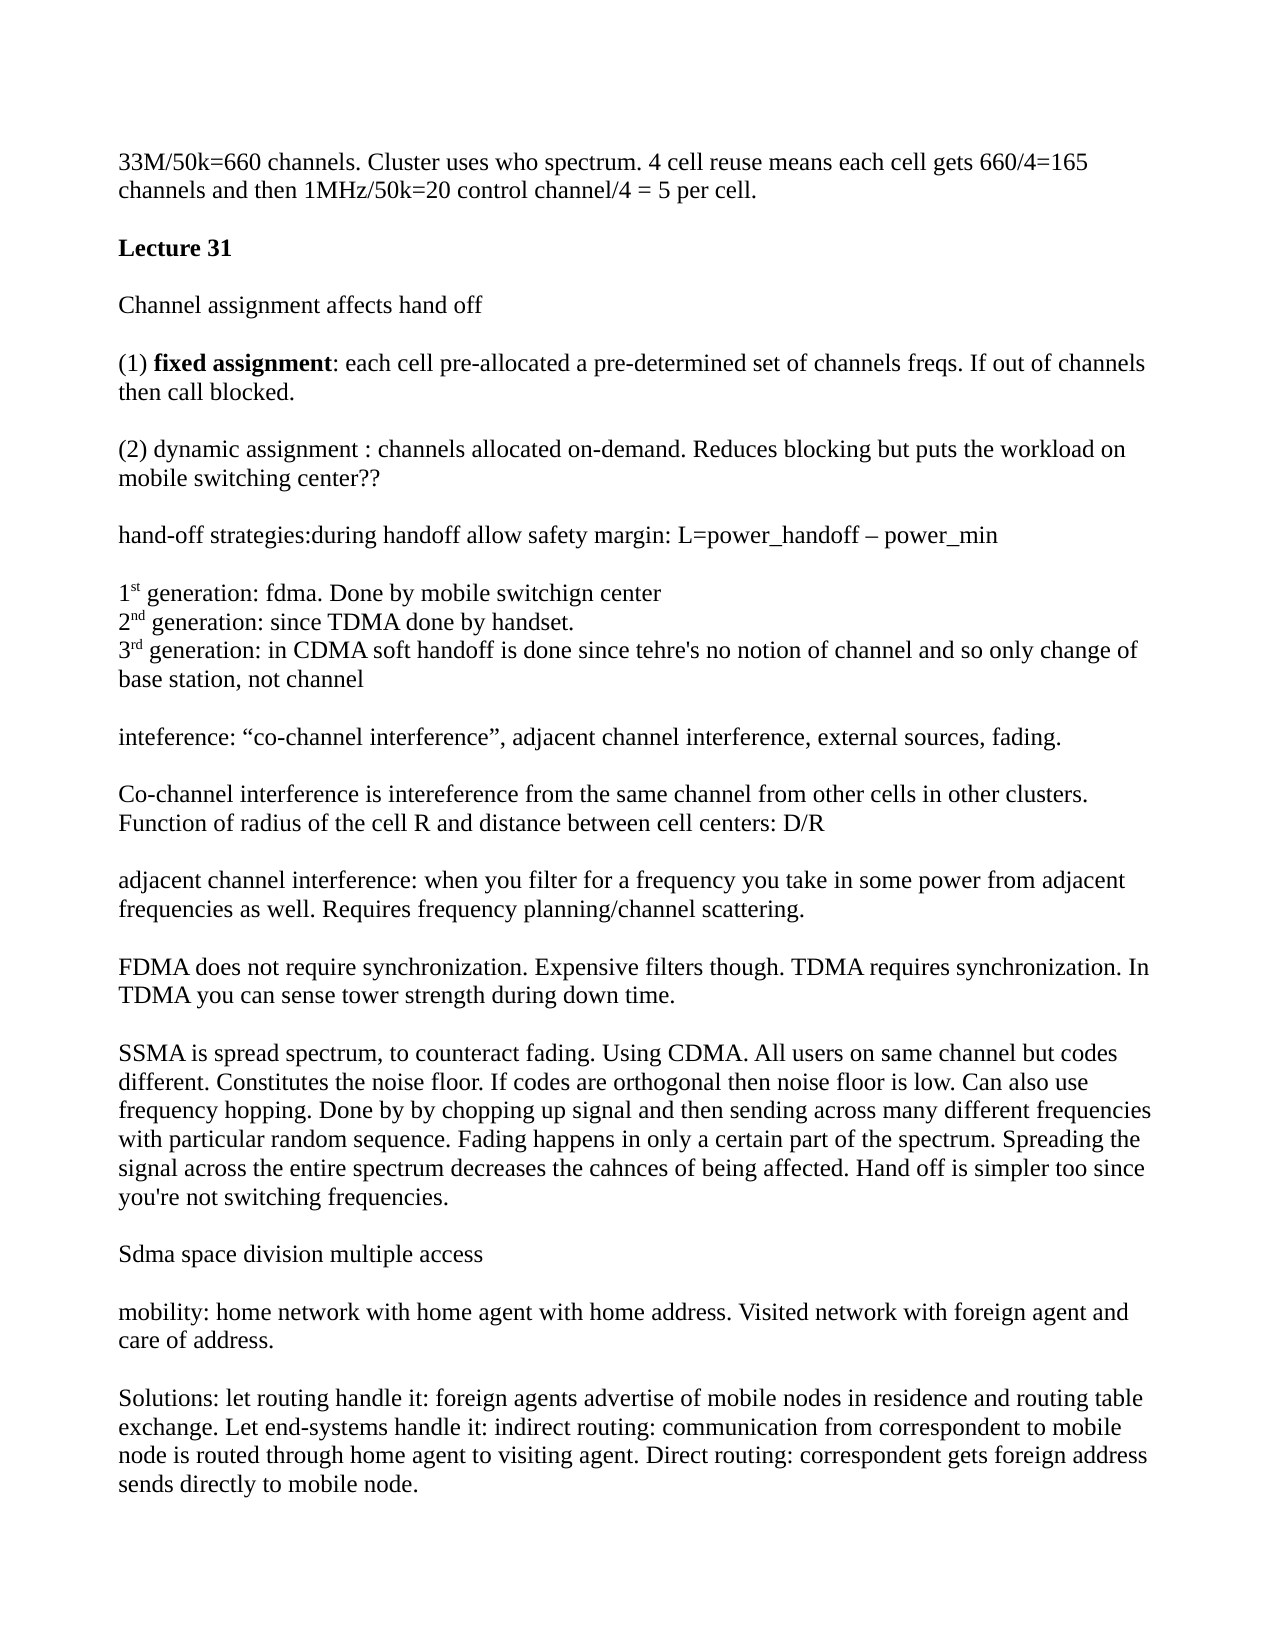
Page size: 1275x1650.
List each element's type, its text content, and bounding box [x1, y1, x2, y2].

text inteference: “co-channel interference”, adjacent channel interference, external sources, fading. [118, 722, 1157, 751]
text Lecture 31 [118, 233, 1157, 262]
text Solutions: let routing handle it: foreign agents advertise of mobile nodes in residence and routing table exchange. Let end-systems handle it: indirect routing: communication from correspondent to mobile node is routed through home agent to visiting agent. Direct routing: correspondent gets foreign address sends directly to mobile node. [118, 1383, 1157, 1498]
text hand-off strategies:during handoff allow safety margin: L=power_handoff – power_min [118, 521, 1157, 549]
text (1) fixed assignment: each cell pre-allocated a pre-determined set of channels freqs. If out of channels then call blocked. [118, 348, 1157, 406]
text mobility: home network with home agent with home address. Visited network with foreign agent and care of address. [118, 1297, 1157, 1354]
text 2nd generation: since TDMA done by handset. [118, 607, 1157, 636]
text SSMA is spread spectrum, to counteract fading. Using CDMA. All users on same channel but codes different. Constitutes the noise floor. If codes are orthogonal then noise floor is low. Can also use frequency hopping. Done by by chopping up signal and then sending across many different frequencies with particular random sequence. Fading happens in only a certain part of the spectrum. Spreading the signal across the entire spectrum decreases the cahnces of being affected. Hand off is simpler too since you're not switching frequencies. [118, 1038, 1157, 1211]
text FDMA does not require synchronization. Expensive filters though. TDMA requires synchronization. In TDMA you can sense tower strength during down time. [118, 952, 1157, 1009]
text Sdma space division multiple access [118, 1239, 1157, 1268]
text adjacent channel interference: when you filter for a frequency you take in some power from adjacent frequencies as well. Requires frequency planning/channel scattering. [118, 866, 1157, 923]
text (2) dynamic assignment : channels allocated on-demand. Reduces blocking but puts the workload on mobile switching center?? [118, 434, 1157, 492]
text 1st generation: fdma. Done by mobile switchign center [118, 578, 1157, 607]
text Channel assignment affects hand off [118, 291, 1157, 319]
text Co-channel interference is intereference from the same channel from other cells in other clusters. Function of radius of the cell R and distance between cell centers: D/R [118, 779, 1157, 837]
text 3rd generation: in CDMA soft handoff is done since tehre's no notion of channel and so only change of base station, not channel [118, 636, 1157, 693]
text 33M/50k=660 channels. Cluster uses who spectrum. 4 cell reuse means each cell gets 660/4=165 channels and then 1MHz/50k=20 control channel/4 = 5 per cell. [118, 147, 1157, 204]
